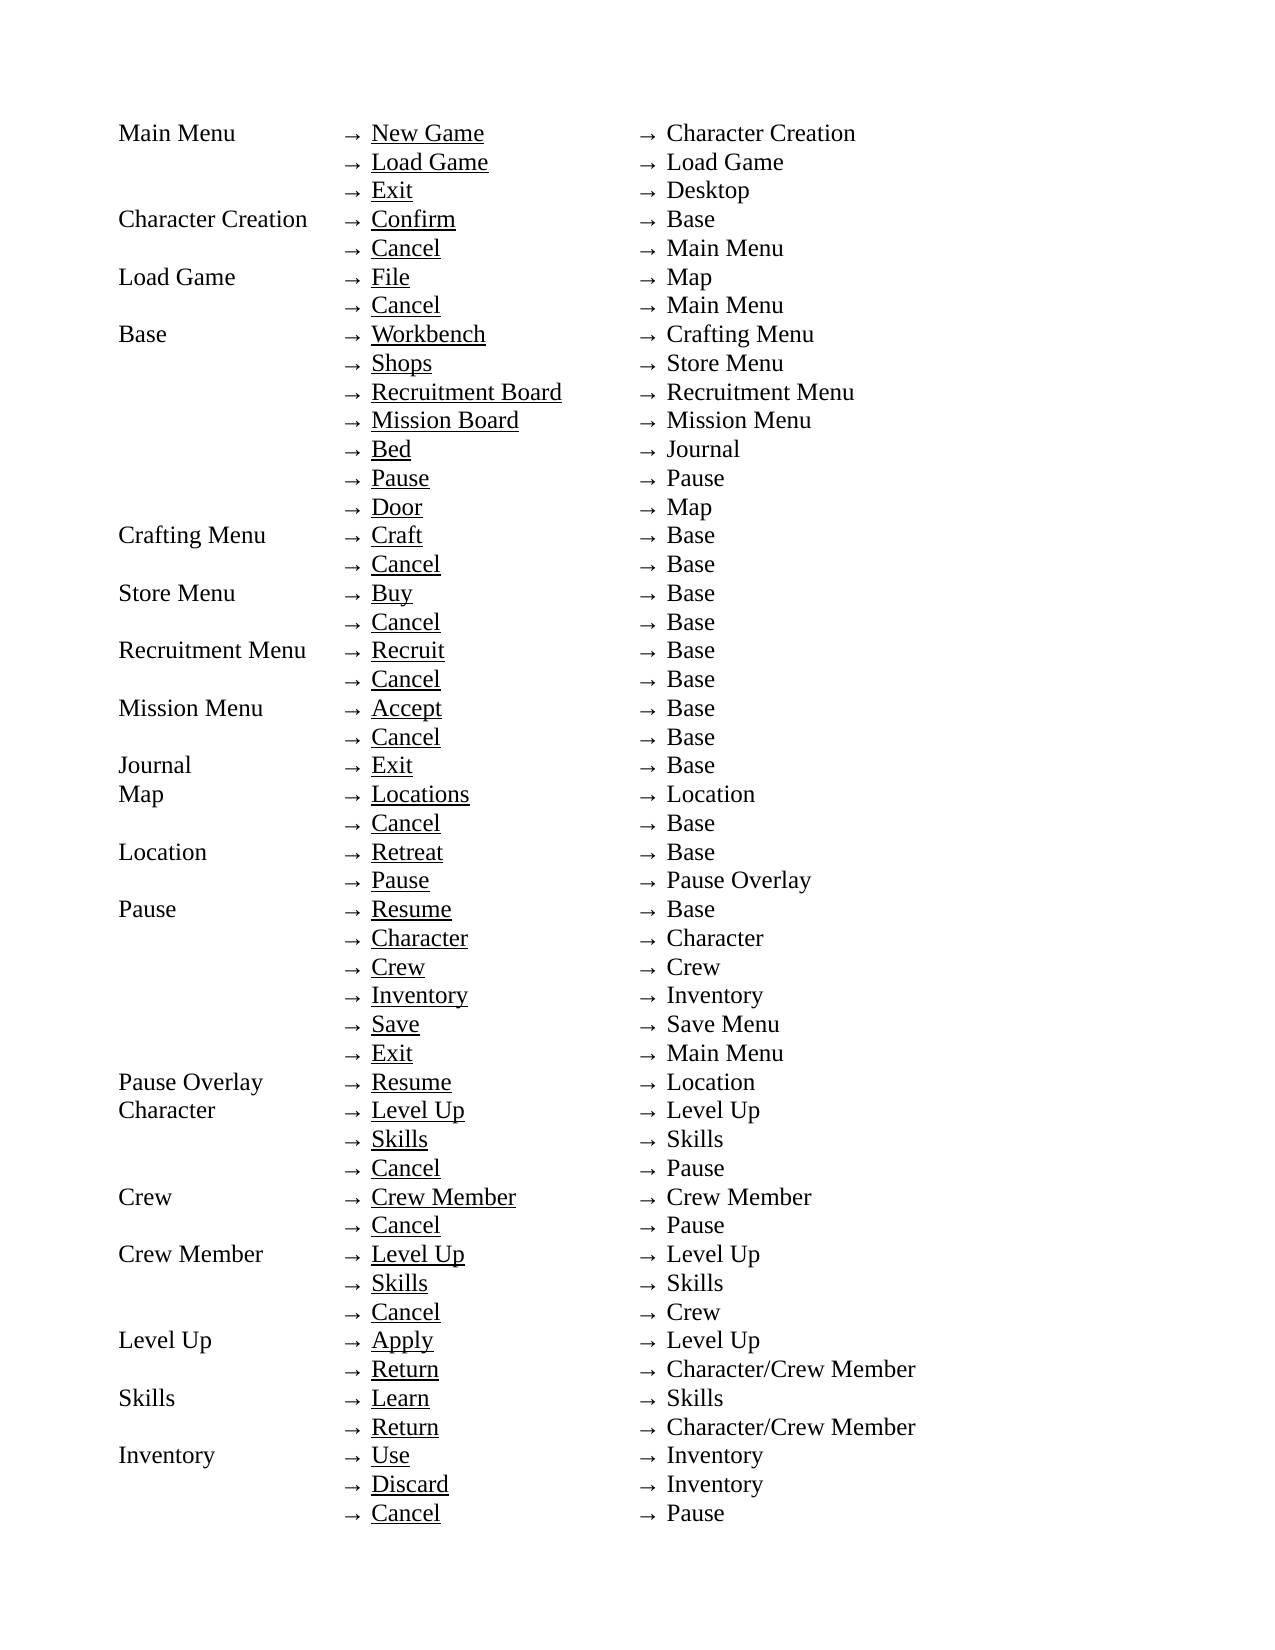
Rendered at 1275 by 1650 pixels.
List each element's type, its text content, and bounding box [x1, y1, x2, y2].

text → Return → Character/Crew Member [118, 1412, 1157, 1441]
text Load Game → File → Map [118, 262, 1157, 291]
text Pause Overlay → Resume → Location [118, 1067, 1157, 1096]
text → Load Game → Load Game [118, 147, 1157, 176]
text → Cancel → Pause [118, 1153, 1157, 1182]
text → Cancel → Pause [118, 1498, 1157, 1527]
text → Door → Map [118, 492, 1157, 521]
text → Cancel → Base [118, 664, 1157, 693]
text → Recruitment Board → Recruitment Menu [118, 377, 1157, 406]
text → Exit → Desktop [118, 176, 1157, 204]
text → Inventory → Inventory [118, 981, 1157, 1009]
text Main Menu → New Game → Character Creation [118, 118, 1157, 147]
text Mission Menu → Accept → Base [118, 693, 1157, 722]
text Level Up → Apply → Level Up [118, 1326, 1157, 1354]
text → Cancel → Base [118, 607, 1157, 636]
text Inventory → Use → Inventory [118, 1441, 1157, 1469]
text Character Creation → Confirm → Base [118, 204, 1157, 233]
text → Exit → Main Menu [118, 1038, 1157, 1067]
text Crew Member → Level Up → Level Up [118, 1239, 1157, 1268]
text → Cancel → Main Menu [118, 291, 1157, 319]
text → Return → Character/Crew Member [118, 1354, 1157, 1383]
text → Bed → Journal [118, 434, 1157, 463]
text → Skills → Skills [118, 1268, 1157, 1297]
text Character → Level Up → Level Up [118, 1096, 1157, 1124]
text Crew → Crew Member → Crew Member [118, 1182, 1157, 1211]
text → Discard → Inventory [118, 1469, 1157, 1498]
text Crafting Menu → Craft → Base [118, 521, 1157, 549]
text → Skills → Skills [118, 1124, 1157, 1153]
text Journal → Exit → Base [118, 751, 1157, 779]
text Pause → Resume → Base [118, 894, 1157, 923]
text → Cancel → Base [118, 722, 1157, 751]
text → Character → Character [118, 923, 1157, 952]
text → Shops → Store Menu [118, 348, 1157, 377]
text Store Menu → Buy → Base [118, 578, 1157, 607]
text → Cancel → Pause [118, 1211, 1157, 1239]
text Skills → Learn → Skills [118, 1383, 1157, 1412]
text → Pause → Pause Overlay [118, 866, 1157, 894]
text Recruitment Menu → Recruit → Base [118, 636, 1157, 664]
text → Pause → Pause [118, 463, 1157, 492]
text → Save → Save Menu [118, 1009, 1157, 1038]
text → Cancel → Crew [118, 1297, 1157, 1326]
text → Mission Board → Mission Menu [118, 406, 1157, 434]
text Map → Locations → Location [118, 779, 1157, 808]
text → Cancel → Base [118, 808, 1157, 837]
text → Cancel → Base [118, 549, 1157, 578]
text → Cancel → Main Menu [118, 233, 1157, 262]
text Base → Workbench → Crafting Menu [118, 319, 1157, 348]
text → Crew → Crew [118, 952, 1157, 981]
text Location → Retreat → Base [118, 837, 1157, 866]
